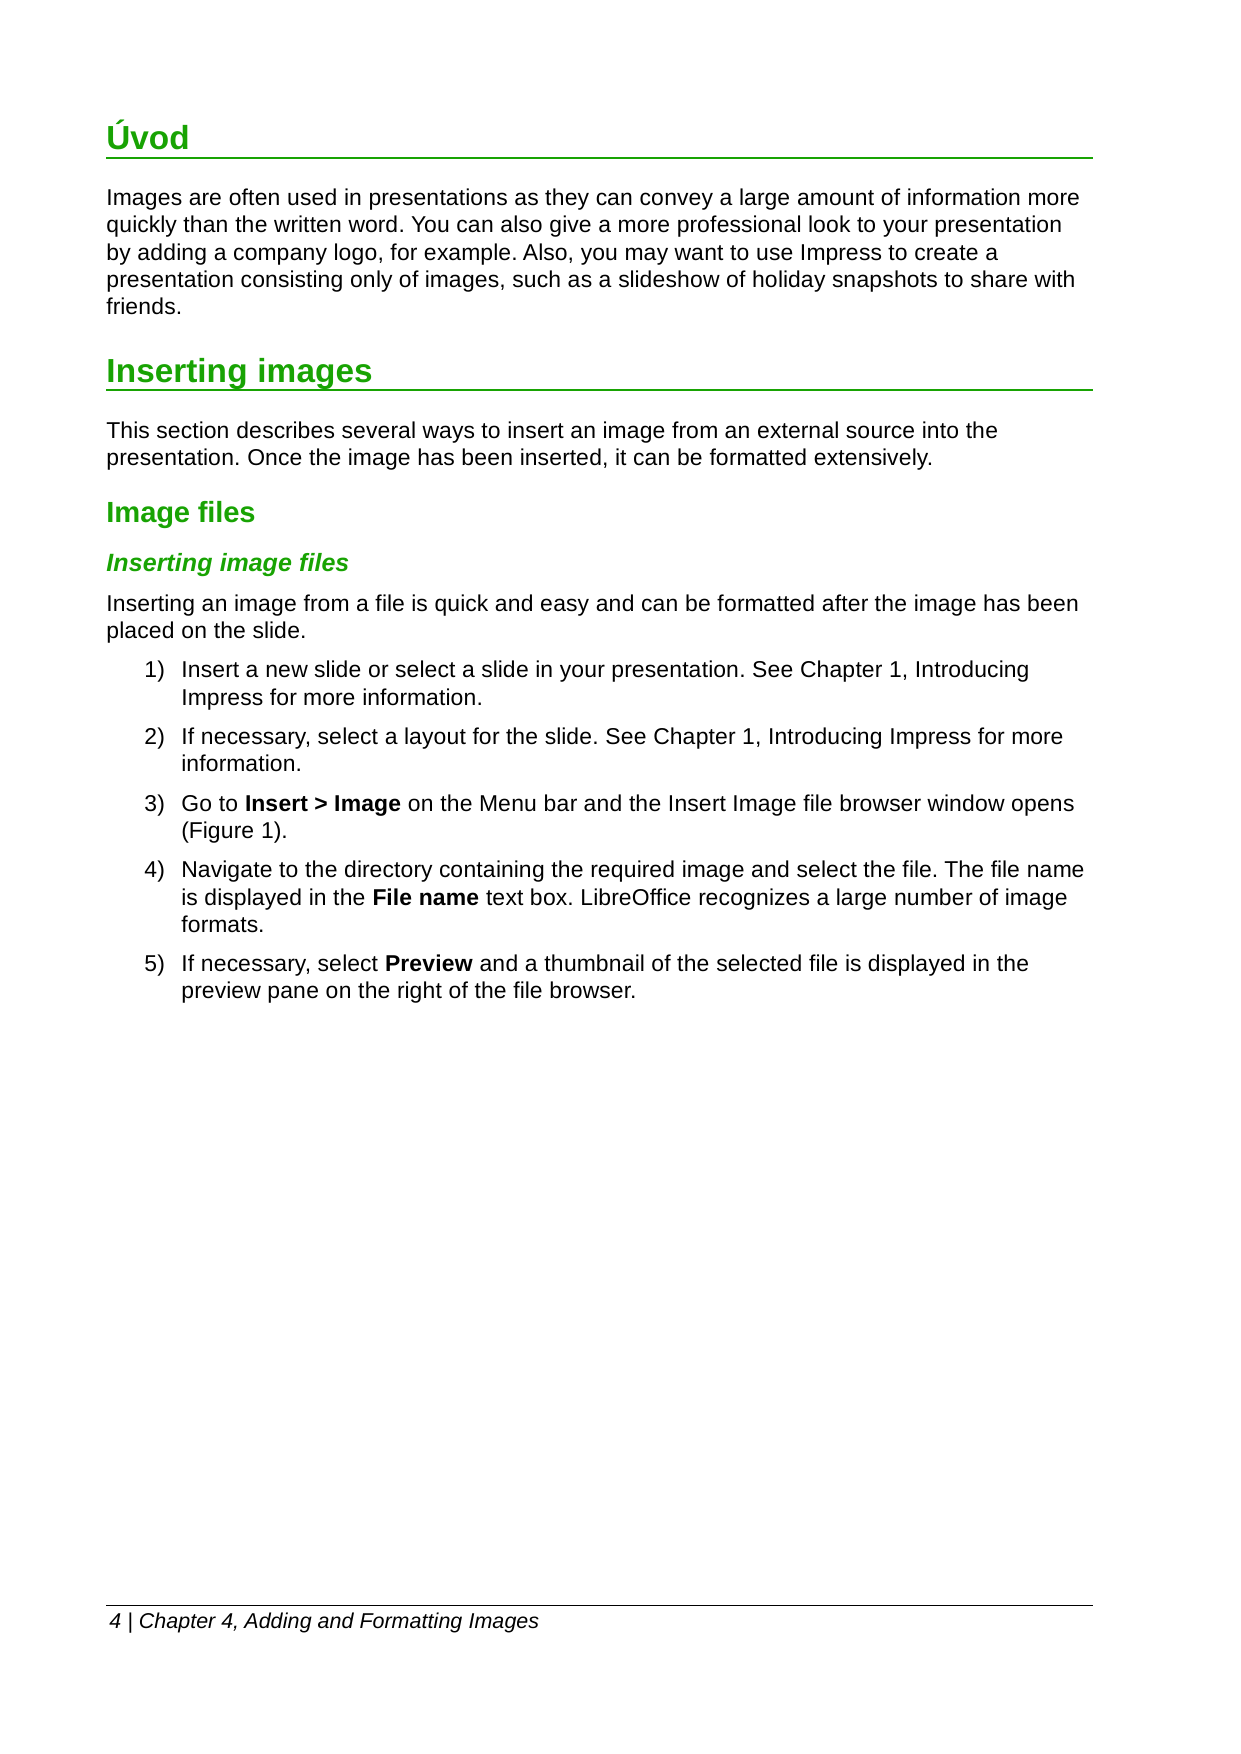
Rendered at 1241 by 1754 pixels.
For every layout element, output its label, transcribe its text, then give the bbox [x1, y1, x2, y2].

subtitle Inserting image files [106, 547, 1093, 577]
subtitle Image files [106, 495, 1093, 529]
list Go to Insert > Image on the Menu bar and the Insert Image file browser window opens (Figure 1). [164, 789, 1093, 843]
text Inserting an image from a file is quick and easy and can be formatted after the image has been placed on the slide. [106, 589, 1093, 643]
list Insert a new slide or select a slide in your presentation. See Chapter 1, Introducing Impress for more information. [164, 656, 1093, 710]
text This section describes several ways to insert an image from an external source into the presentation. Once the image has been inserted, it can be formatted extensively. [106, 416, 1093, 470]
text Images are often used in presentations as they can convey a large amount of information more quickly than the written word. You can also give a more professional look to your presentation by adding a company logo, for example. Also, you may want to use Impress to create a presentation consisting only of images, such as a slideshow of holiday snapshots to share with friends. [106, 184, 1093, 319]
subtitle Inserting images [106, 350, 1093, 389]
subtitle Úvod [106, 118, 1093, 157]
list Navigate to the directory containing the required image and select the file. The file name is displayed in the File name text box. LibreOffice recognizes a large number of image formats. [164, 856, 1093, 937]
list If necessary, select a layout for the slide. See Chapter 1, Introducing Impress for more information. [164, 722, 1093, 777]
list If necessary, select Preview and a thumbnail of the selected file is displayed in the preview pane on the right of the file browser. [164, 949, 1093, 1004]
